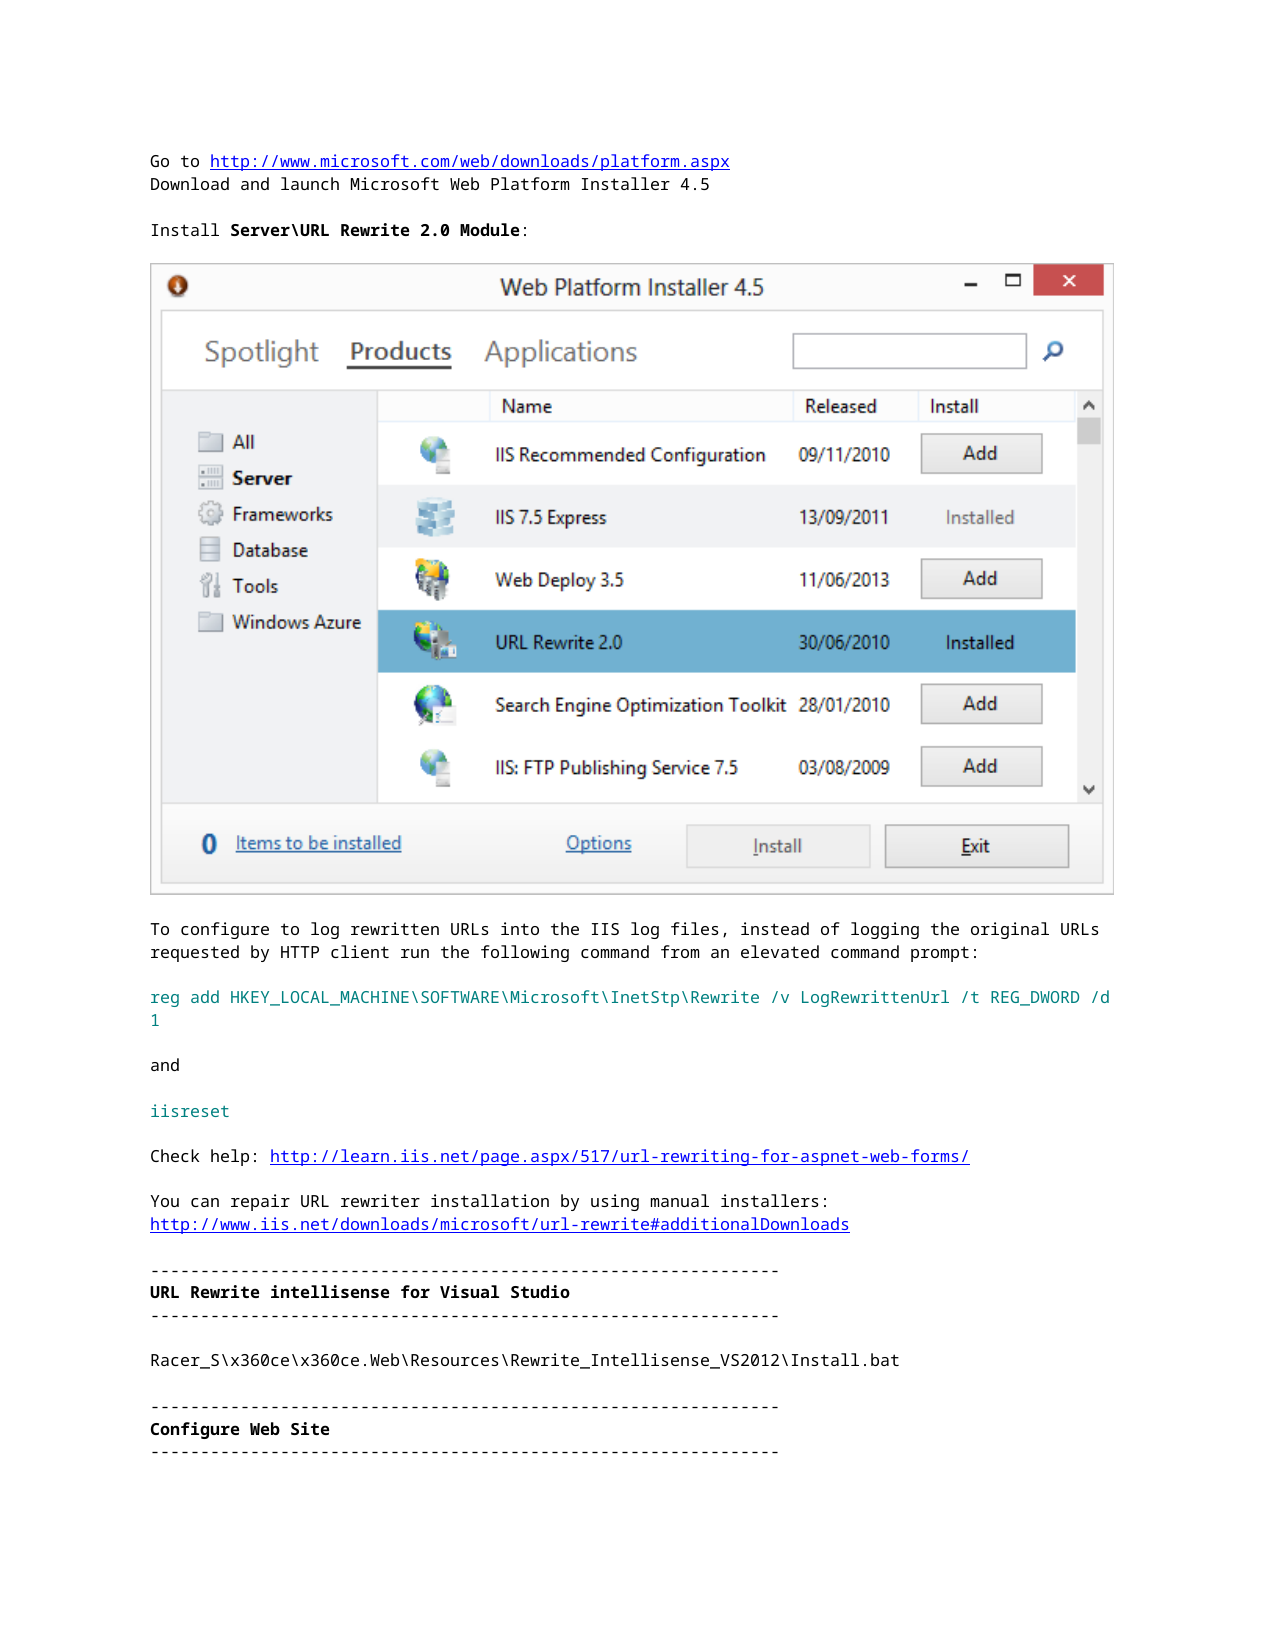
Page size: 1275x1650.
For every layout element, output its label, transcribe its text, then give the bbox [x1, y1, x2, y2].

text --------------------------------------------------------------- [150, 1258, 1125, 1281]
text You can repair URL rewriter installation by using manual installers: http://www.iis.net/downloads/microsoft/url-rewrite#additionalDownloads [150, 1190, 1125, 1235]
text --------------------------------------------------------------- [150, 1440, 1125, 1462]
text --------------------------------------------------------------- [150, 1303, 1125, 1326]
text iisreset [150, 1099, 1125, 1122]
text Go to http://www.microsoft.com/web/downloads/platform.aspx [150, 150, 1125, 173]
text --------------------------------------------------------------- [150, 1394, 1125, 1417]
text Check help: http://learn.iis.net/page.aspx/517/url-rewriting-for-aspnet-web-forms/ [150, 1144, 1125, 1167]
text Download and launch Microsoft Web Platform Installer 4.5 [150, 173, 1125, 195]
text Install Server\URL Rewrite 2.0 Module: [150, 218, 1125, 241]
text and [150, 1054, 1125, 1076]
text To configure to log rewritten URLs into the IIS log files, instead of logging the original URLs requested by HTTP client run the following command from an elevated command prompt: [150, 917, 1125, 963]
text reg add HKEY_LOCAL_MACHINE\SOFTWARE\Microsoft\InetStp\Rewrite /v LogRewrittenUrl /t REG_DWORD /d 1 [150, 986, 1125, 1031]
text Racer_S\x360ce\x360ce.Web\Resources\Rewrite_Intellisense_VS2012\Install.bat [150, 1349, 1125, 1372]
text Configure Web Site [150, 1417, 1125, 1440]
text URL Rewrite intellisense for Visual Studio [150, 1281, 1125, 1303]
